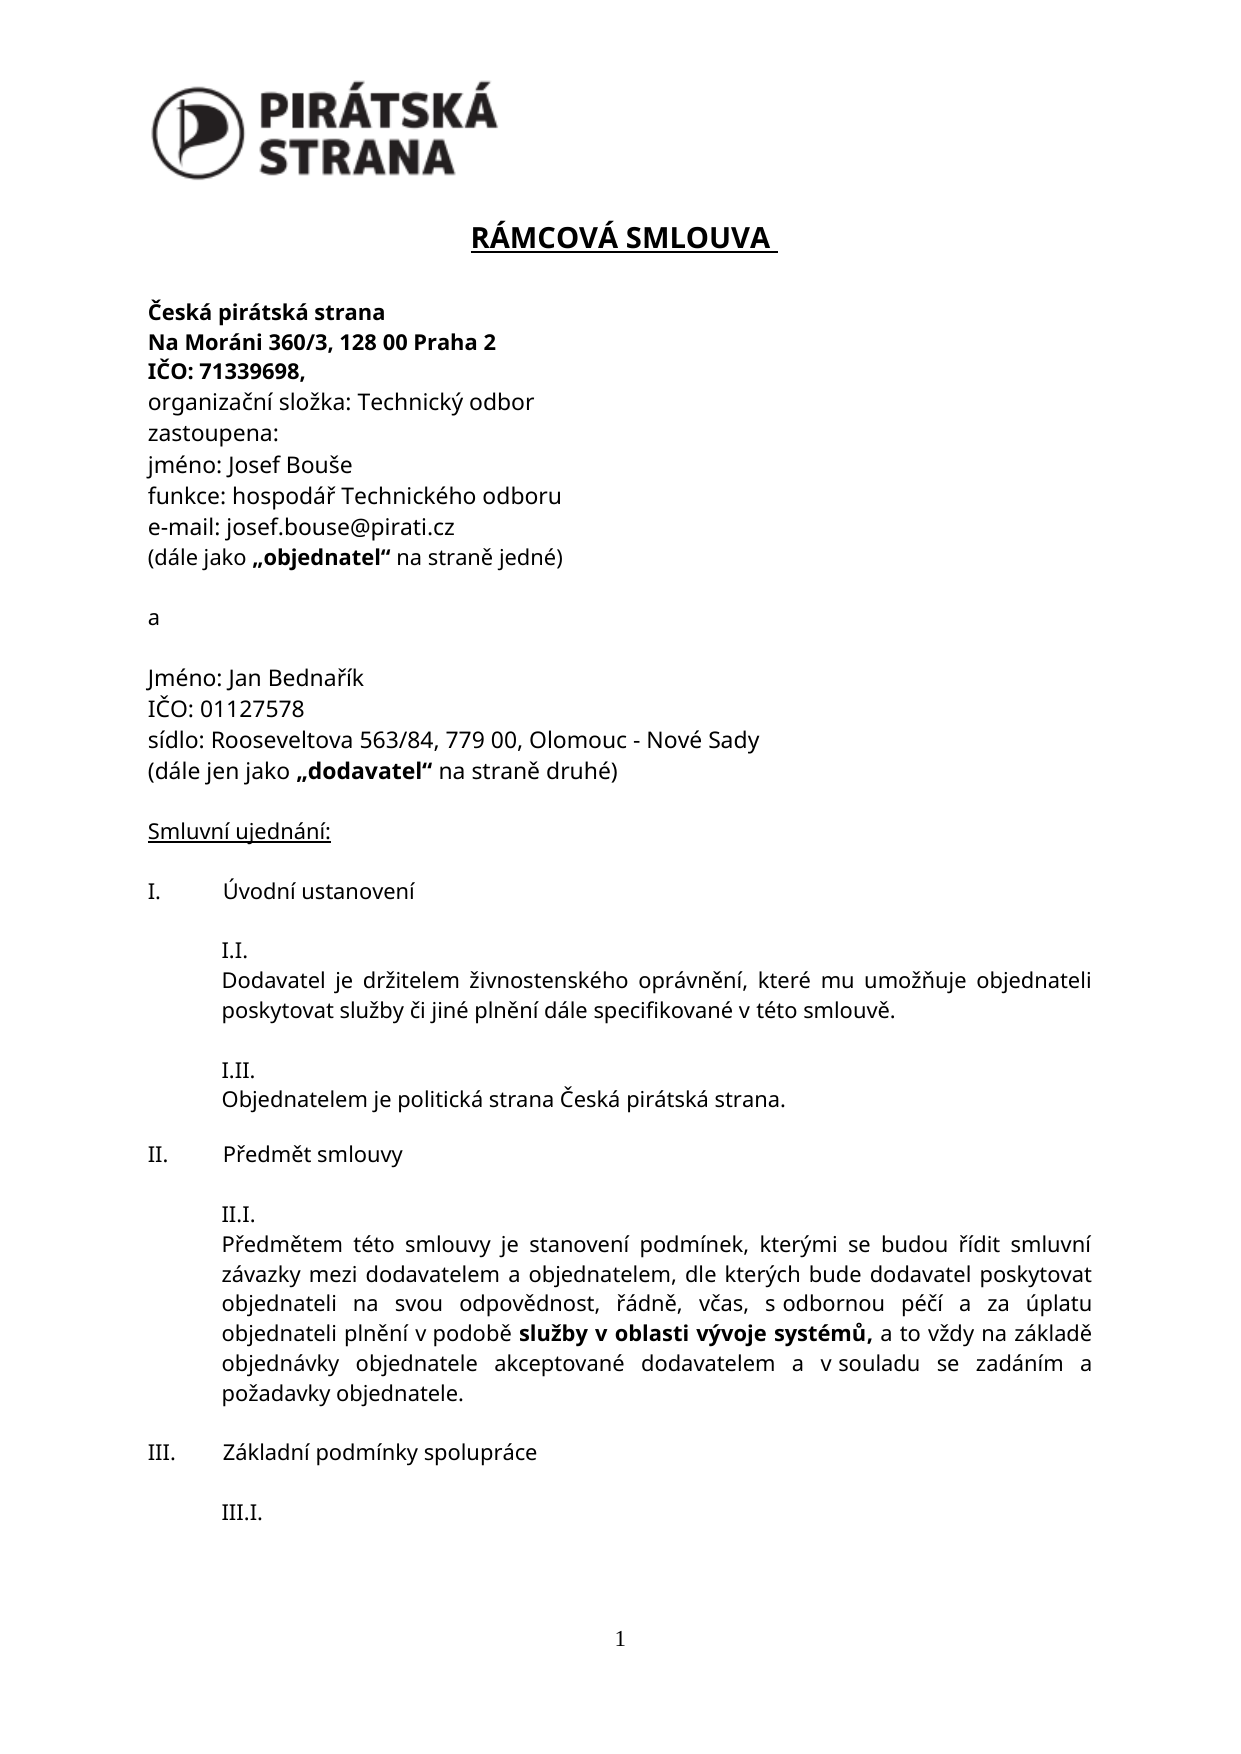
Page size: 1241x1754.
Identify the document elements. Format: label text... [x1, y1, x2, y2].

text sídlo: Rooseveltova 563/84, 779 00, Olomouc - Nové Sady [148, 724, 1093, 755]
text III.I. [221, 1497, 1093, 1527]
text zastoupena: [148, 417, 1093, 449]
text Česká pirátská strana [148, 297, 1093, 327]
text Předmětem této smlouvy je stanovení podmínek, kterými se budou řídit smluvní závazky mezi dodavatelem a objednatelem, dle kterých bude dodavatel poskytovat objednateli na svou odpovědnost, řádně, včas, s odbornou péčí a za úplatu objednateli plnění v podobě služby v oblasti vývoje systémů, a to vždy na základě objednávky objednatele akceptované dodavatelem a v souladu se zadáním a požadavky objednatele. [221, 1229, 1093, 1408]
text funkce: hospodář Technického odboru [148, 480, 1093, 511]
text II.I. [221, 1199, 1093, 1229]
text a [148, 602, 1093, 632]
text Smluvní ujednání: [148, 816, 1093, 846]
text Na Moráni 360/3, 128 00 Praha 2 [148, 327, 1093, 356]
text Dodavatel je držitelem živnostenského oprávnění, které mu umožňuje objednateli poskytovat služby či jiné plnění dále specifikované v této smlouvě. [221, 965, 1093, 1025]
text organizační složka: Technický odbor [148, 386, 1093, 417]
list Předmět smlouvy [148, 1139, 1093, 1169]
picture [147, 73, 506, 188]
text Objednatelem je politická strana Česká pirátská strana. [221, 1084, 1093, 1114]
text I.I. [221, 936, 1093, 965]
list Základní podmínky spolupráce [148, 1437, 1093, 1467]
text IČO: 01127578 [148, 693, 1093, 724]
list Úvodní ustanovení [148, 876, 1093, 906]
text RÁMCOVÁ SMLOUVA [148, 217, 1093, 257]
text Jméno: Jan Bednařík [148, 662, 1093, 693]
text (dále jen jako „dodavatel“ na straně druhé) [148, 755, 1093, 787]
text (dále jako „objednatel“ na straně jedné) [148, 542, 1093, 572]
text I.II. [221, 1055, 1093, 1084]
text IČO: 71339698, [148, 356, 1093, 386]
text e-mail: josef.bouse@pirati.cz [148, 511, 1093, 542]
text jméno: Josef Bouše [148, 449, 1093, 480]
